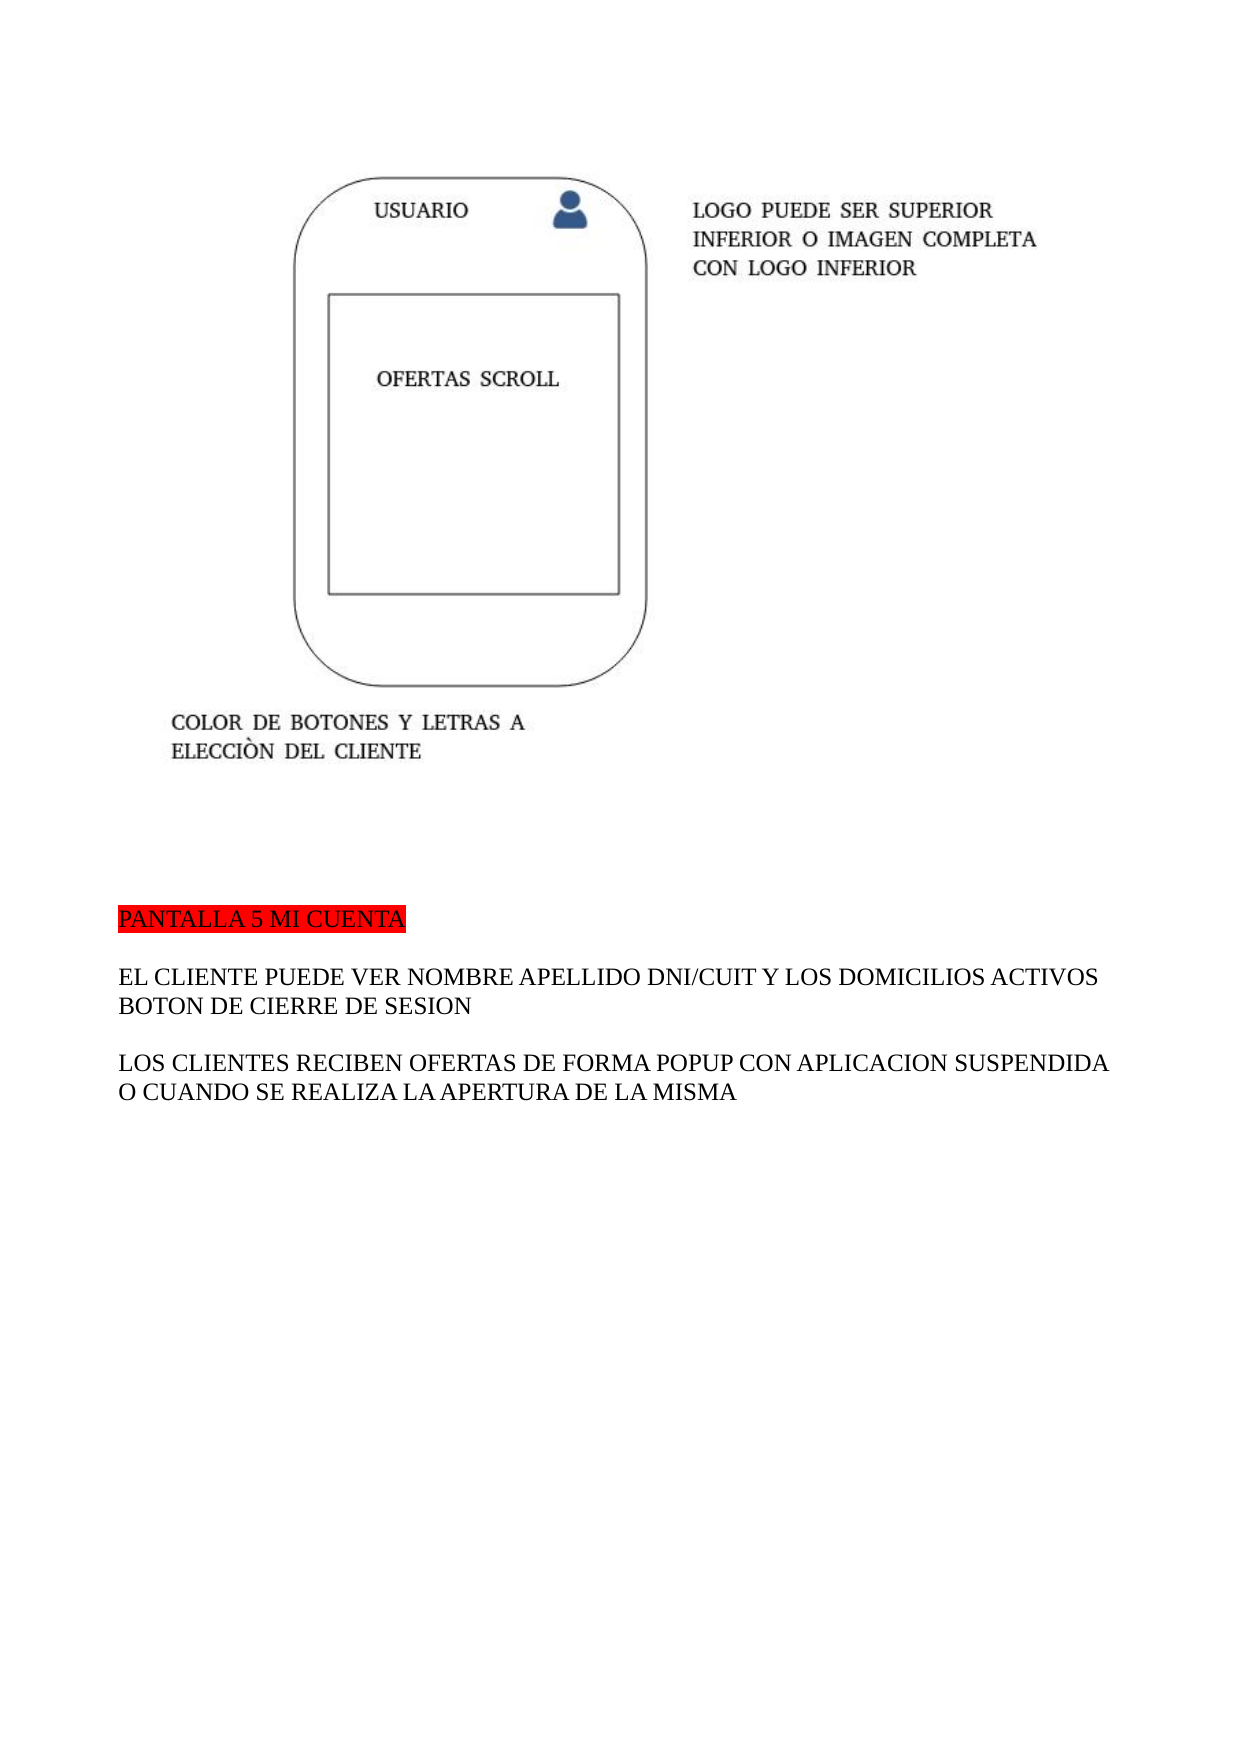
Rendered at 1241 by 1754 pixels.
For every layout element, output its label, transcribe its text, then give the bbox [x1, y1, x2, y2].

text EL CLIENTE PUEDE VER NOMBRE APELLIDO DNI/CUIT Y LOS DOMICILIOS ACTIVOS BOTON DE CIERRE DE SESION [118, 962, 1122, 1019]
text LOS CLIENTES RECIBEN OFERTAS DE FORMA POPUP CON APLICACION SUSPENDIDA O CUANDO SE REALIZA LA APERTURA DE LA MISMA [118, 1048, 1122, 1106]
text PANTALLA 5 MI CUENTA [118, 904, 1122, 933]
picture [118, 118, 1123, 819]
